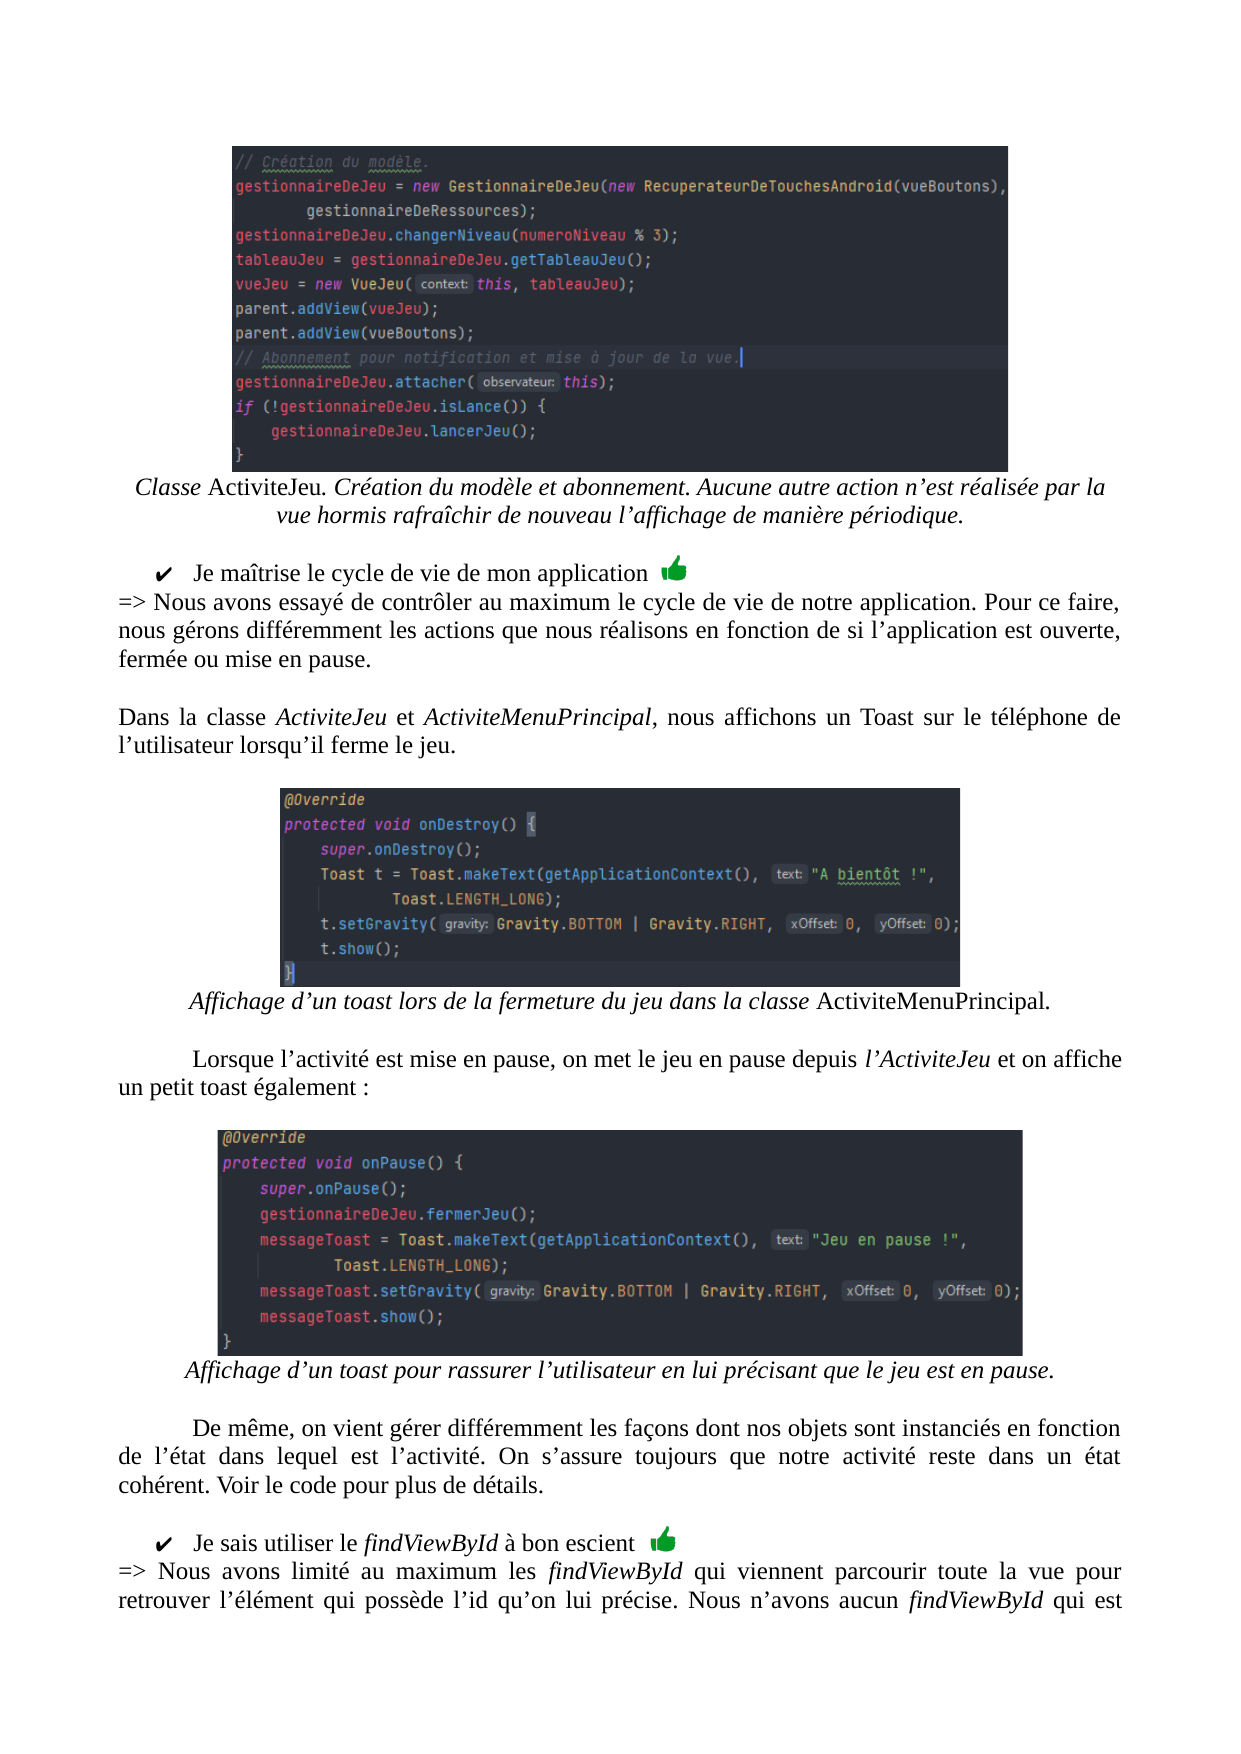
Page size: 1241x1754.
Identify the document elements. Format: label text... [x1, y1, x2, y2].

text => Nous avons limité au maximum les findViewById qui viennent parcourir toute la vue pour retrouver l’élément qui possède l’id qu’on lui précise. Nous n’avons aucun findViewById qui est [118, 1556, 1122, 1614]
picture [232, 146, 1009, 472]
picture [217, 1130, 1023, 1356]
text Dans la classe ActiviteJeu et ActiviteMenuPrincipal, nous affichons un Toast sur le téléphone de l’utilisateur lorsqu’il ferme le jeu. [118, 702, 1122, 759]
list Je maîtrise le cycle de vie de mon application [156, 558, 1122, 587]
text Affichage d’un toast lors de la fermeture du jeu dans la classe ActiviteMenuPrincipal. [118, 788, 1122, 1015]
list Je sais utiliser le findViewById à bon escient [156, 1528, 1122, 1556]
text Lorsque l’activité est mise en pause, on met le jeu en pause depuis l’ActiviteJeu et on affiche un petit toast également : [118, 1044, 1122, 1101]
text => Nous avons essayé de contrôler au maximum le cycle de vie de notre application. Pour ce faire, nous gérons différemment les actions que nous réalisons en fonction de si l’application est ouverte, fermée ou mise en pause. [118, 587, 1122, 673]
text Classe ActiviteJeu. Création du modèle et abonnement. Aucune autre action n’est réalisée par la vue hormis rafraîchir de nouveau l’affichage de manière périodique. [118, 147, 1122, 529]
picture [661, 555, 688, 582]
text De même, on vient gérer différemment les façons dont nos objets sont instanciés en fonction de l’état dans lequel est l’activité. On s’assure toujours que notre activité reste dans un état cohérent. Voir le code pour plus de détails. [118, 1413, 1122, 1499]
text Affichage d’un toast pour rassurer l’utilisateur en lui précisant que le jeu est en pause. [118, 1130, 1122, 1384]
picture [650, 1526, 677, 1553]
picture [280, 788, 961, 987]
